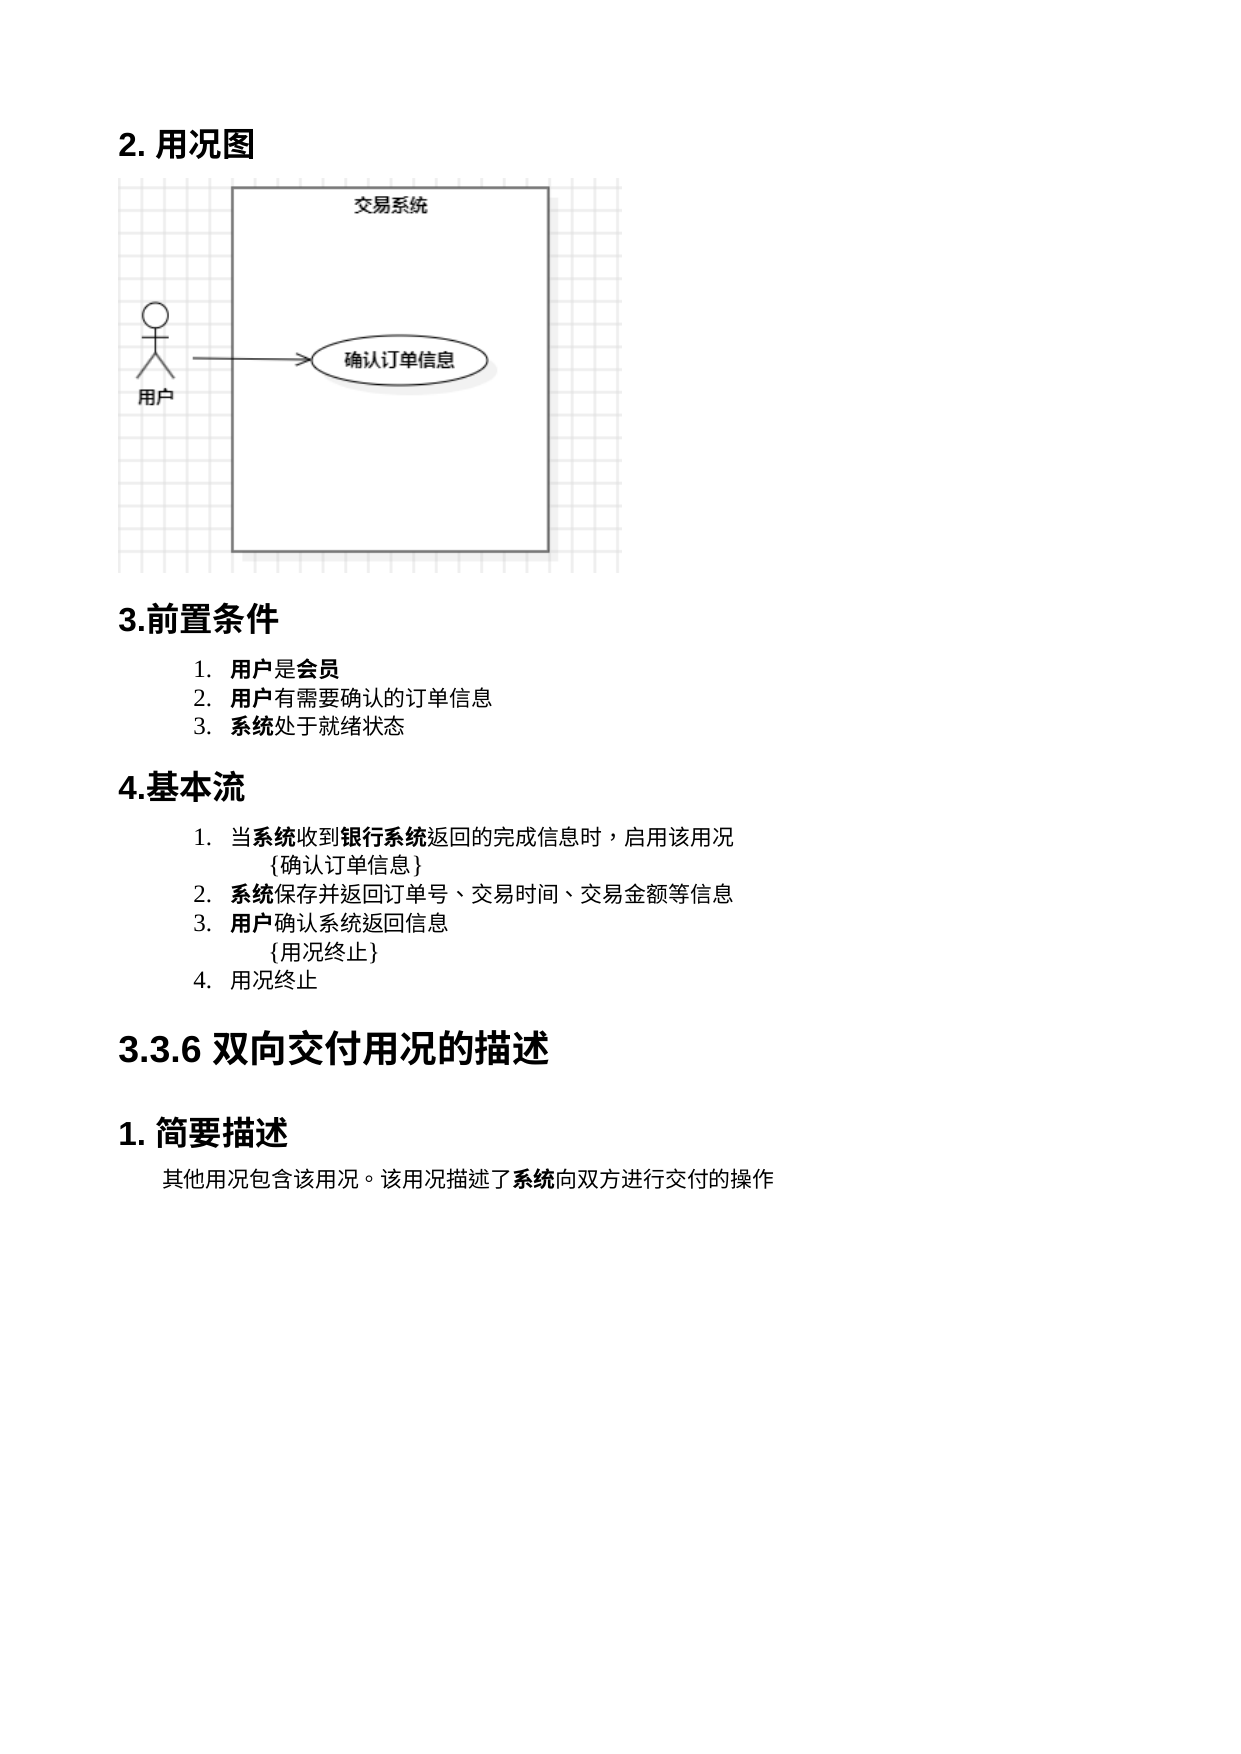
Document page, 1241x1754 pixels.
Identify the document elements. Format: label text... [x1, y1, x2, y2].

subtitle 2. 用况图 [118, 118, 1122, 166]
subtitle 4.基本流 [118, 761, 1122, 809]
list 用户确认系统返回信息 [193, 908, 1122, 937]
text 其他用况包含该用况。该用况描述了系统向双方进行交付的操作 [118, 1167, 1122, 1193]
list 系统处于就绪状态 [193, 711, 1122, 740]
subtitle 3.3.6 双向交付用况的描述 [118, 1019, 1122, 1073]
picture [118, 178, 622, 573]
list 用户有需要确认的订单信息 [193, 683, 1122, 711]
list {确认订单信息} [231, 850, 1122, 879]
list 系统保存并返回订单号、交易时间、交易金额等信息 [193, 879, 1122, 908]
list 当系统收到银行系统返回的完成信息时，启用该用况 [193, 822, 1122, 850]
subtitle 3.前置条件 [118, 593, 1122, 641]
list 用户是会员 [193, 654, 1122, 683]
subtitle 1. 简要描述 [118, 1107, 1122, 1155]
list 用况终止 [193, 965, 1122, 994]
list {用况终止} [231, 937, 1122, 965]
